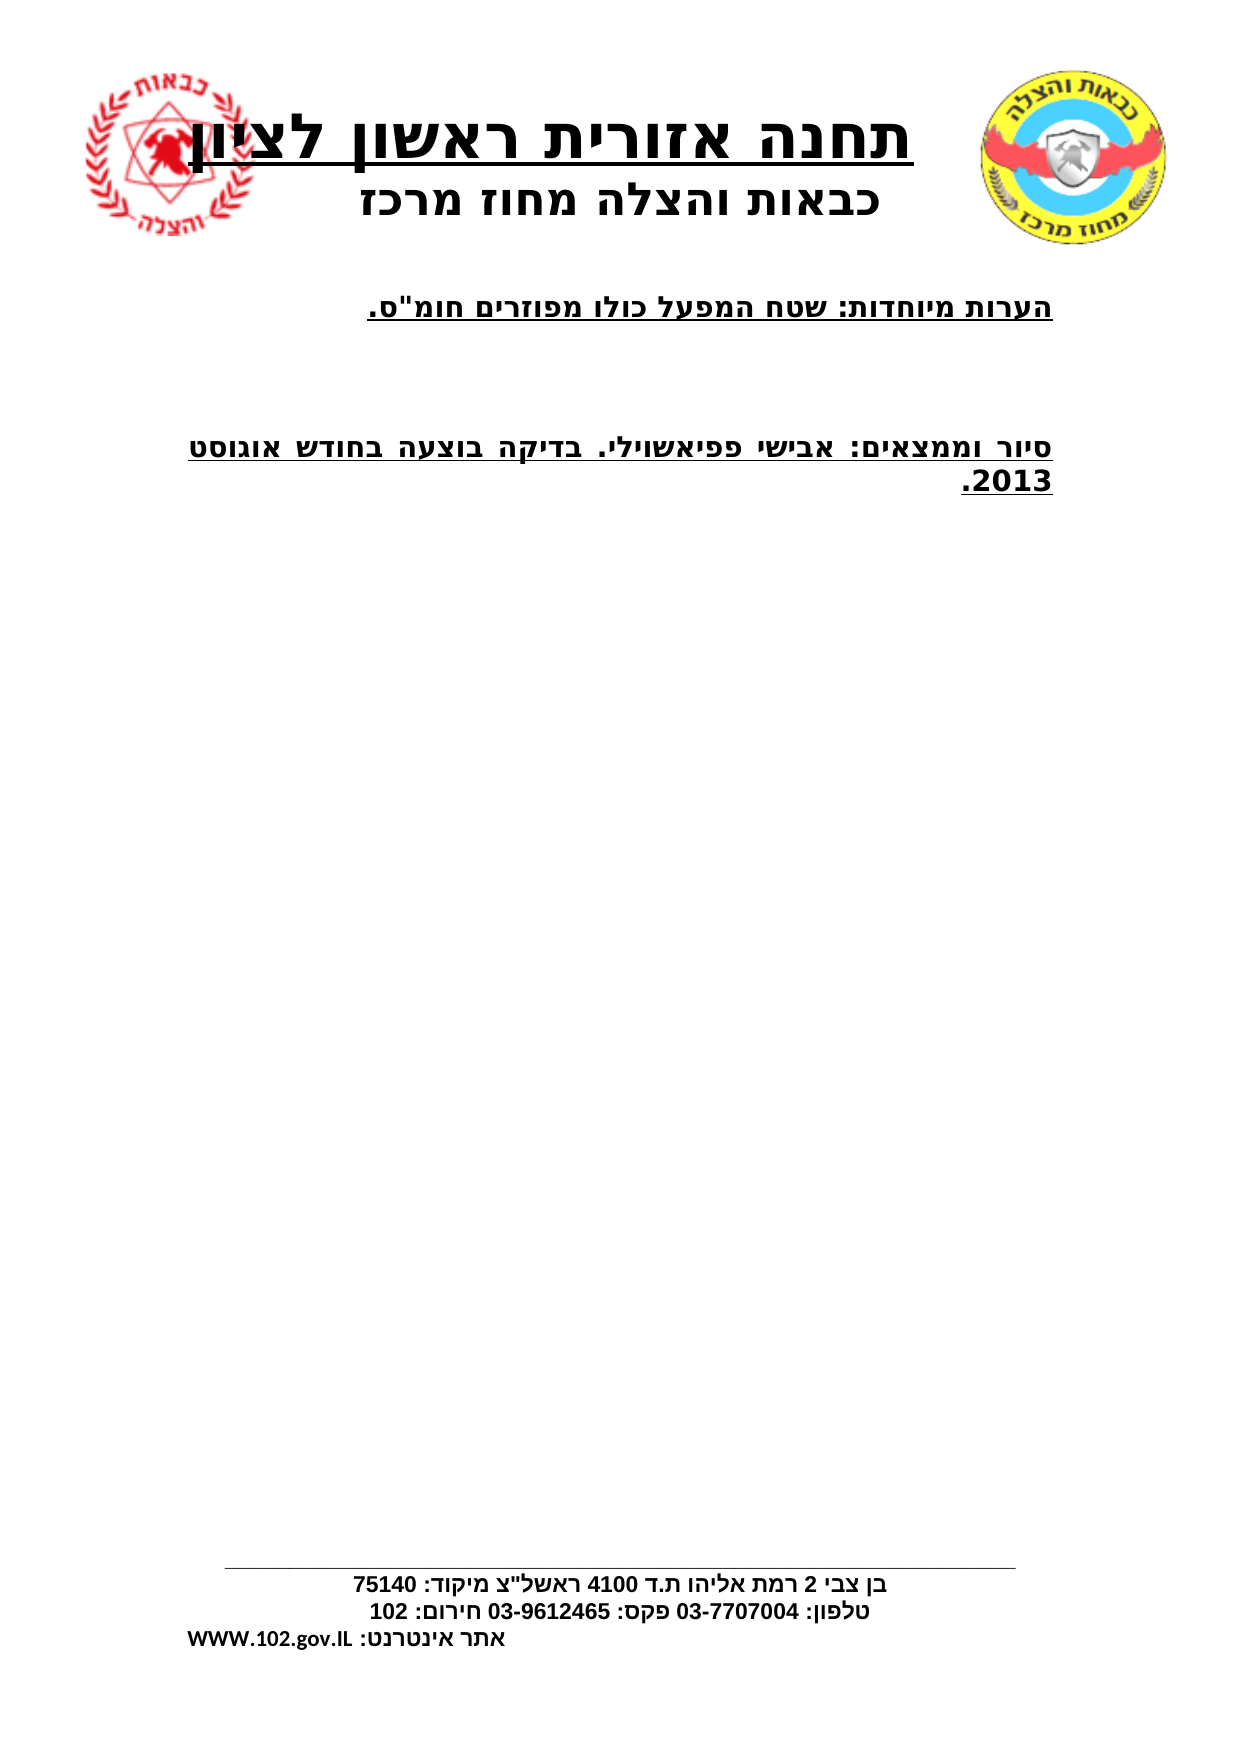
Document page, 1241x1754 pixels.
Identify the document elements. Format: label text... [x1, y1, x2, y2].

text סיור וממצאים: אבישי פפיאשוילי. בדיקה בוצעה בחודש אוגוסט 2013. [187, 431, 1053, 499]
text הערות מיוחדות: שטח המפעל כולו מפוזרים חומ"ס. [187, 290, 1053, 324]
